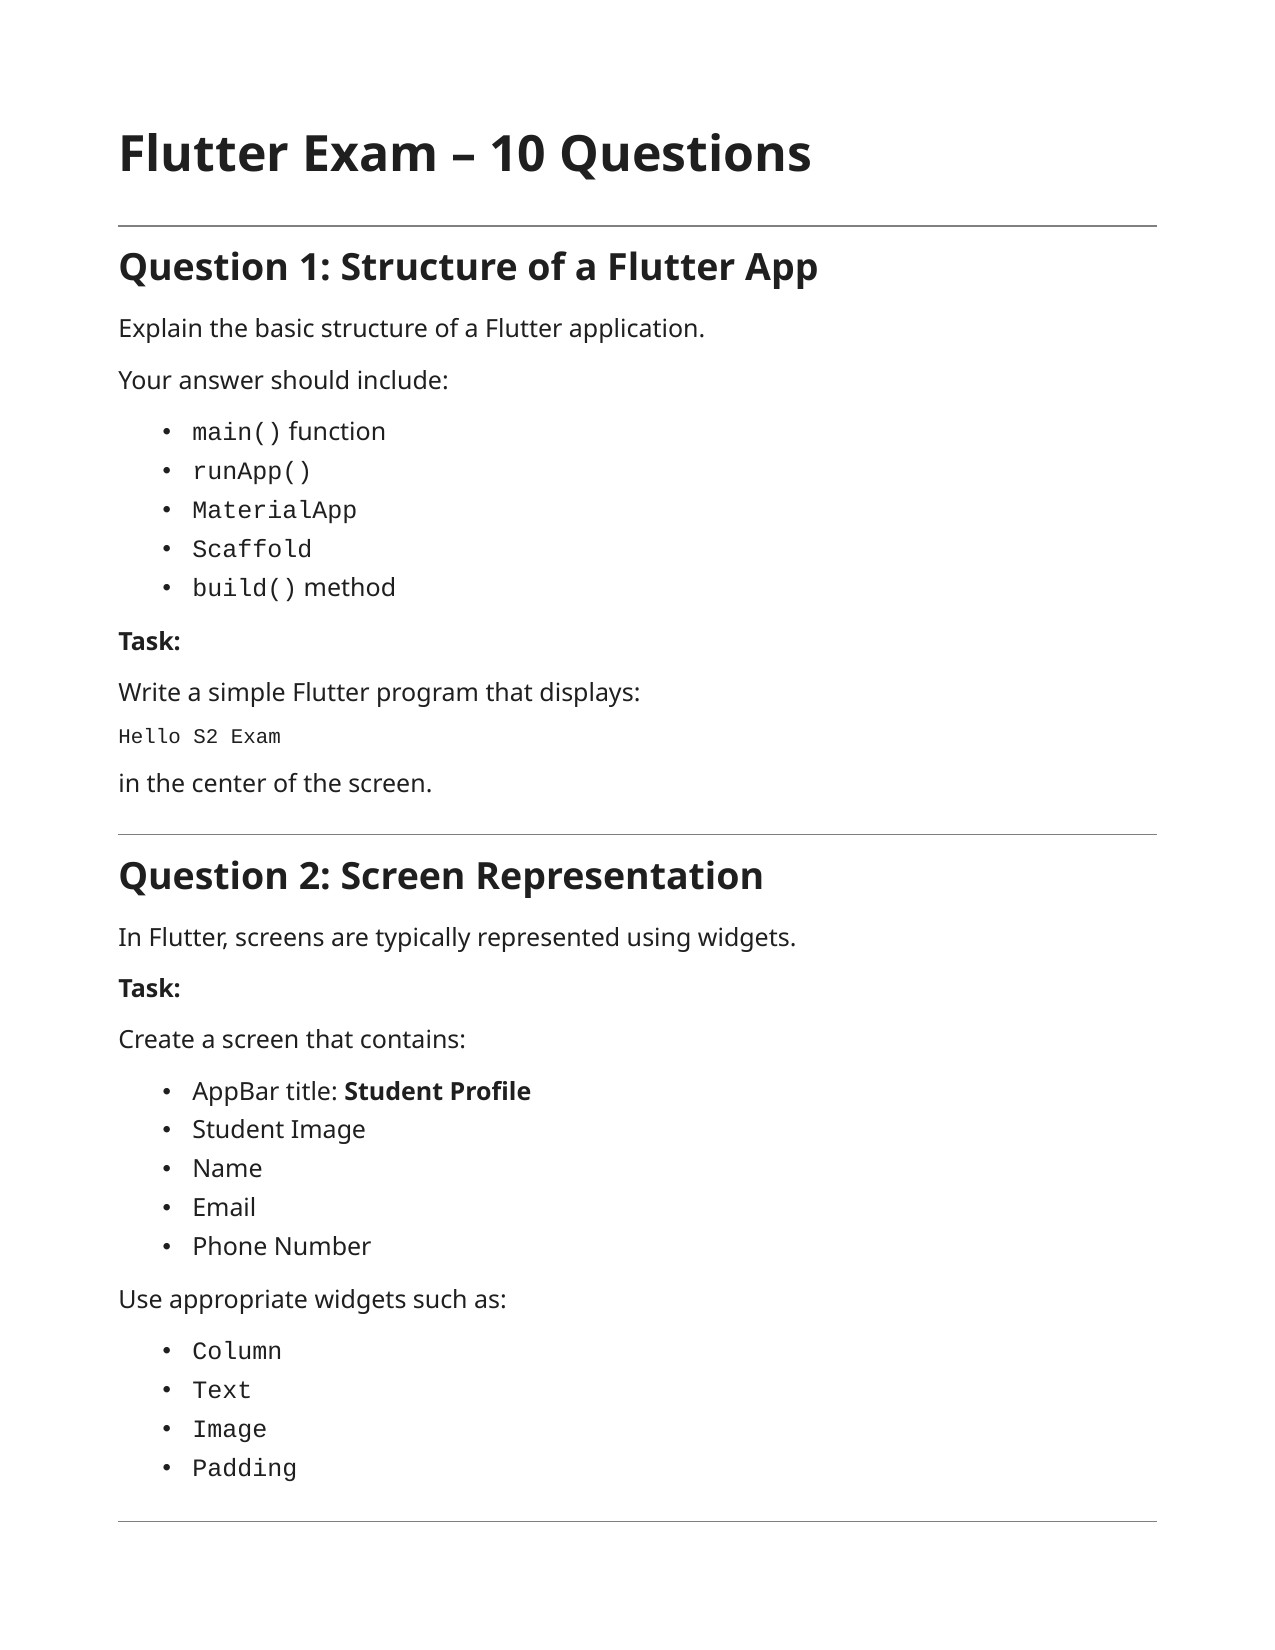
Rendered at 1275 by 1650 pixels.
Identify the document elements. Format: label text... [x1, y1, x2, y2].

subtitle Question 2: Screen Representation [118, 849, 1157, 900]
list Image [162, 1411, 1157, 1445]
list Text [162, 1372, 1157, 1406]
list MaterialApp [162, 492, 1157, 526]
list main() function [162, 414, 1157, 448]
list Column [162, 1333, 1157, 1367]
text Hello S2 Exam [118, 726, 1157, 750]
list Name [162, 1151, 1157, 1185]
subtitle Flutter Exam – 10 Questions [118, 118, 1157, 186]
text in the center of the screen. [118, 765, 1157, 799]
list Email [162, 1189, 1157, 1224]
list Student Image [162, 1112, 1157, 1146]
subtitle Question 1: Structure of a Flutter App [118, 241, 1157, 292]
list build() method [162, 570, 1157, 604]
list AppBar title: Student Profile [162, 1073, 1157, 1107]
text Create a screen that contains: [118, 1022, 1157, 1056]
list Scaffold [162, 531, 1157, 565]
text Task: [118, 623, 1157, 658]
text In Flutter, screens are typically represented using widgets. [118, 919, 1157, 954]
text Explain the basic structure of a Flutter application. [118, 311, 1157, 345]
text Use appropriate widgets such as: [118, 1282, 1157, 1316]
text Your answer should include: [118, 362, 1157, 396]
text Write a simple Flutter program that displays: [118, 675, 1157, 709]
list Padding [162, 1450, 1157, 1484]
text Task: [118, 971, 1157, 1005]
list runApp() [162, 453, 1157, 487]
list Phone Number [162, 1228, 1157, 1262]
